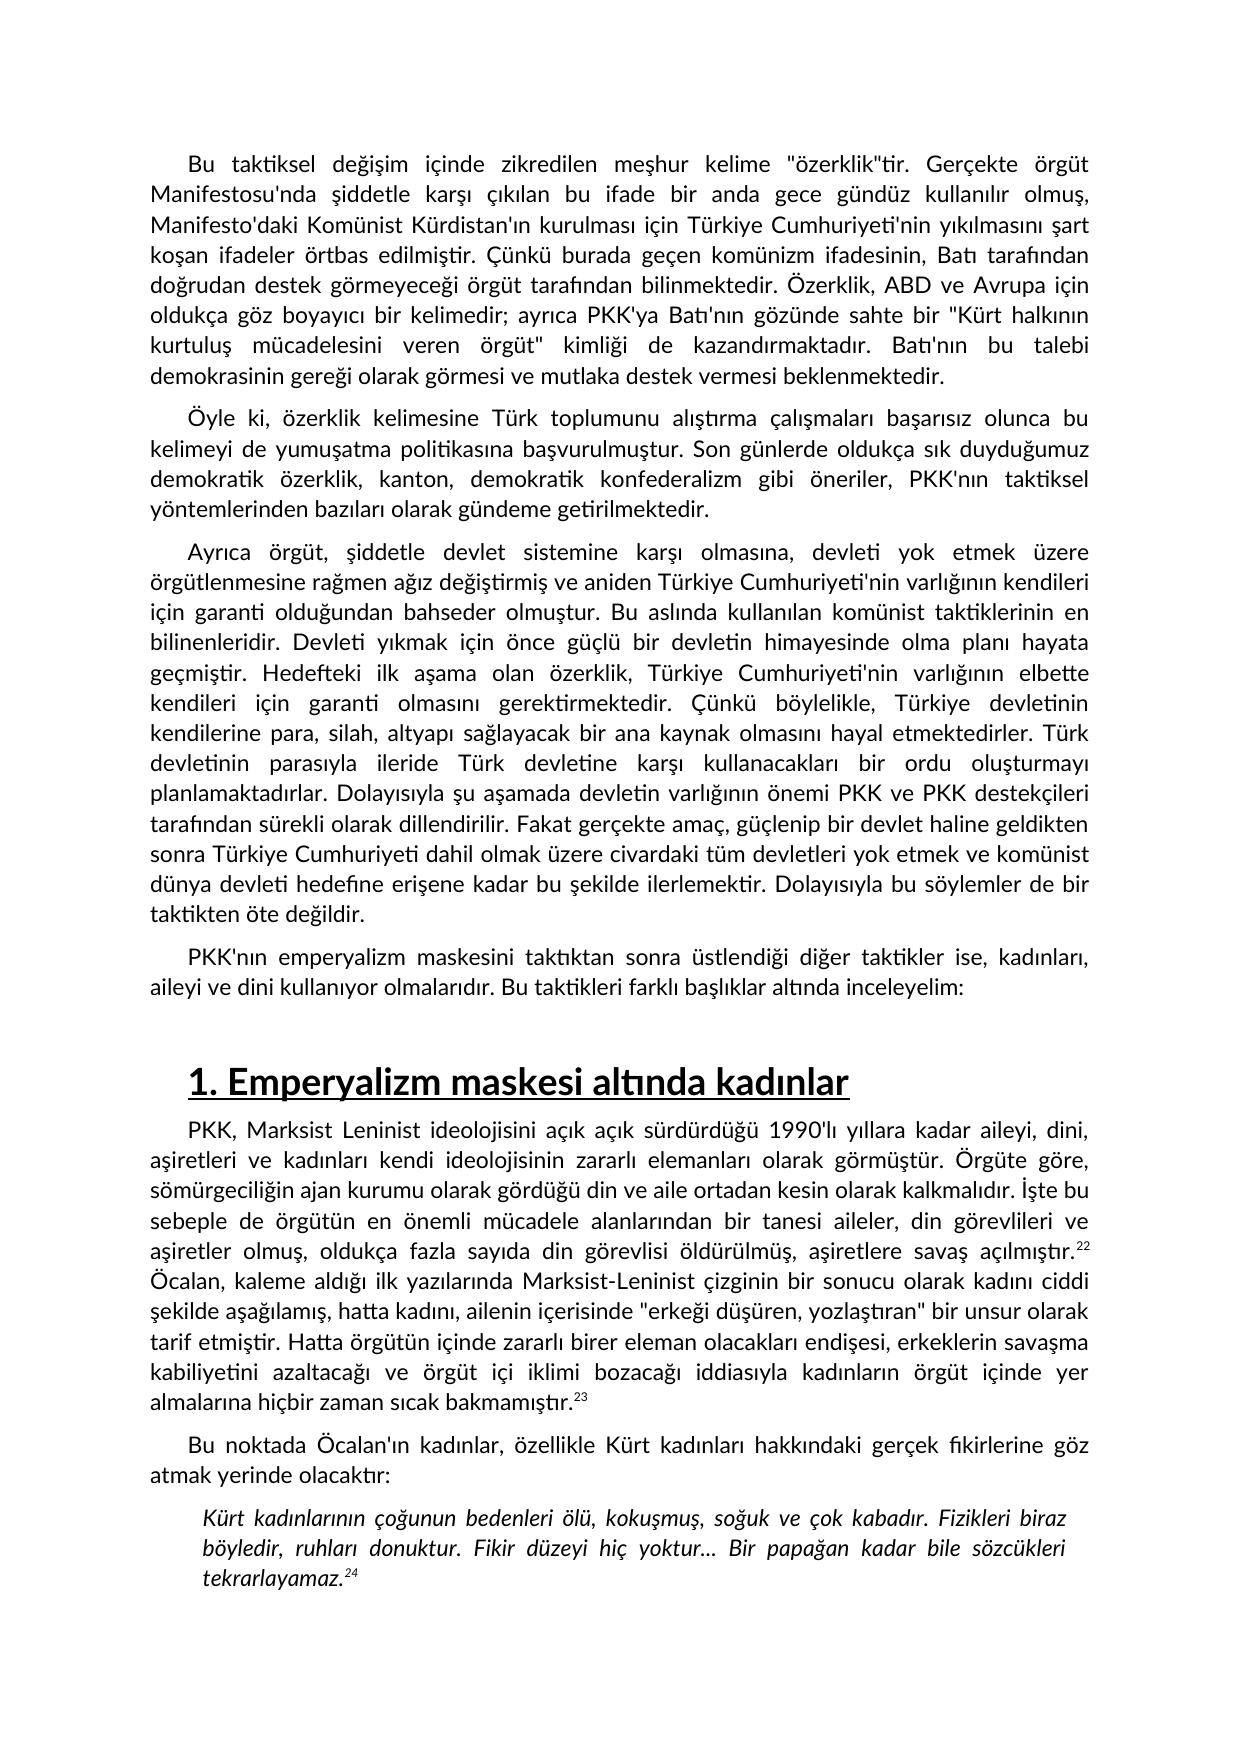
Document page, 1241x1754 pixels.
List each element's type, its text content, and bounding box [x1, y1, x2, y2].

text PKK, Marksist Leninist ideolojisini açık açık sürdürdüğü 1990'lı yıllara kadar aileyi, dini, aşiretleri ve kadınları kendi ideolojisinin zararlı elemanları olarak görmüştür. Örgüte göre, sömürgeciliğin ajan kurumu olarak gördüğü din ve aile ortadan kesin olarak kalkmalıdır. İşte bu sebeple de örgütün en önemli mücadele alanlarından bir tanesi aileler, din görevlileri ve aşiretler olmuş, oldukça fazla sayıda din görevlisi öldürülmüş, aşiretlere savaş açılmıştır.22 Öcalan, kaleme aldığı ilk yazılarında Marksist-Leninist çizginin bir sonucu olarak kadını ciddi şekilde aşağılamış, hatta kadını, ailenin içerisinde "erkeği düşüren, yozlaştıran" bir unsur olarak tarif etmiştir. Hatta örgütün içinde zararlı birer eleman olacakları endişesi, erkeklerin savaşma kabiliyetini azaltacağı ve örgüt içi iklimi bozacağı iddiasıyla kadınların örgüt içinde yer almalarına hiçbir zaman sıcak bakmamıştır.23 [150, 1116, 1090, 1415]
text Bu taktiksel değişim içinde zikredilen meşhur kelime "özerklik"tir. Gerçekte örgüt Manifestosu'nda şiddetle karşı çıkılan bu ifade bir anda gece gündüz kullanılır olmuş, Manifesto'daki Komünist Kürdistan'ın kurulması için Türkiye Cumhuriyeti'nin yıkılmasını şart koşan ifadeler örtbas edilmiştir. Çünkü burada geçen komünizm ifadesinin, Batı tarafından doğrudan destek görmeyeceği örgüt tarafından bilinmektedir. Özerklik, ABD ve Avrupa için oldukça göz boyayıcı bir kelimedir; ayrıca PKK'ya Batı'nın gözünde sahte bir "Kürt halkının kurtuluş mücadelesini veren örgüt" kimliği de kazandırmaktadır. Batı'nın bu talebi demokrasinin gereği olarak görmesi ve mutlaka destek vermesi beklenmektedir. [150, 150, 1090, 389]
text Öyle ki, özerklik kelimesine Türk toplumunu alıştırma çalışmaları başarısız olunca bu kelimeyi de yumuşatma politikasına başvurulmuştur. Son günlerde oldukça sık duyduğumuz demokratik özerklik, kanton, demokratik konfederalizm gibi öneriler, PKK'nın taktiksel yöntemlerinden bazıları olarak gündeme getirilmektedir. [150, 404, 1090, 522]
text PKK'nın emperyalizm maskesini taktıktan sonra üstlendiği diğer taktikler ise, kadınları, aileyi ve dini kullanıyor olmalarıdır. Bu taktikleri farklı başlıklar altında inceleyelim: [150, 943, 1090, 1000]
text Kürt kadınlarının çoğunun bedenleri ölü, kokuşmuş, soğuk ve çok kabadır. Fizikleri biraz böyledir, ruhları donuktur. Fikir düzeyi hiç yoktur... Bir papağan kadar bile sözcükleri tekrarlayamaz.24 [202, 1503, 1068, 1591]
text Ayrıca örgüt, şiddetle devlet sistemine karşı olmasına, devleti yok etmek üzere örgütlenmesine rağmen ağız değiştirmiş ve aniden Türkiye Cumhuriyeti'nin varlığının kendileri için garanti olduğundan bahseder olmuştur. Bu aslında kullanılan komünist taktiklerinin en bilinenleridir. Devleti yıkmak için önce güçlü bir devletin himayesinde olma planı hayata geçmiştir. Hedefteki ilk aşama olan özerklik, Türkiye Cumhuriyeti'nin varlığının elbette kendileri için garanti olmasını gerektirmektedir. Çünkü böylelikle, Türkiye devletinin kendilerine para, silah, altyapı sağlayacak bir ana kaynak olmasını hayal etmektedirler. Türk devletinin parasıyla ileride Türk devletine karşı kullanacakları bir ordu oluşturmayı planlamaktadırlar. Dolayısıyla şu aşamada devletin varlığının önemi PKK ve PKK destekçileri tarafından sürekli olarak dillendirilir. Fakat gerçekte amaç, güçlenip bir devlet haline geldikten sonra Türkiye Cumhuriyeti dahil olmak üzere civardaki tüm devletleri yok etmek ve komünist dünya devleti hedefine erişene kadar bu şekilde ilerlemektir. Dolayısıyla bu söylemler de bir taktikten öte değildir. [150, 537, 1090, 927]
subtitle 1. Emperyalizm maskesi altında kadınlar [187, 1058, 1090, 1103]
text Bu noktada Öcalan'ın kadınlar, özellikle Kürt kadınları hakkındaki gerçek fikirlerine göz atmak yerinde olacaktır: [150, 1430, 1090, 1488]
